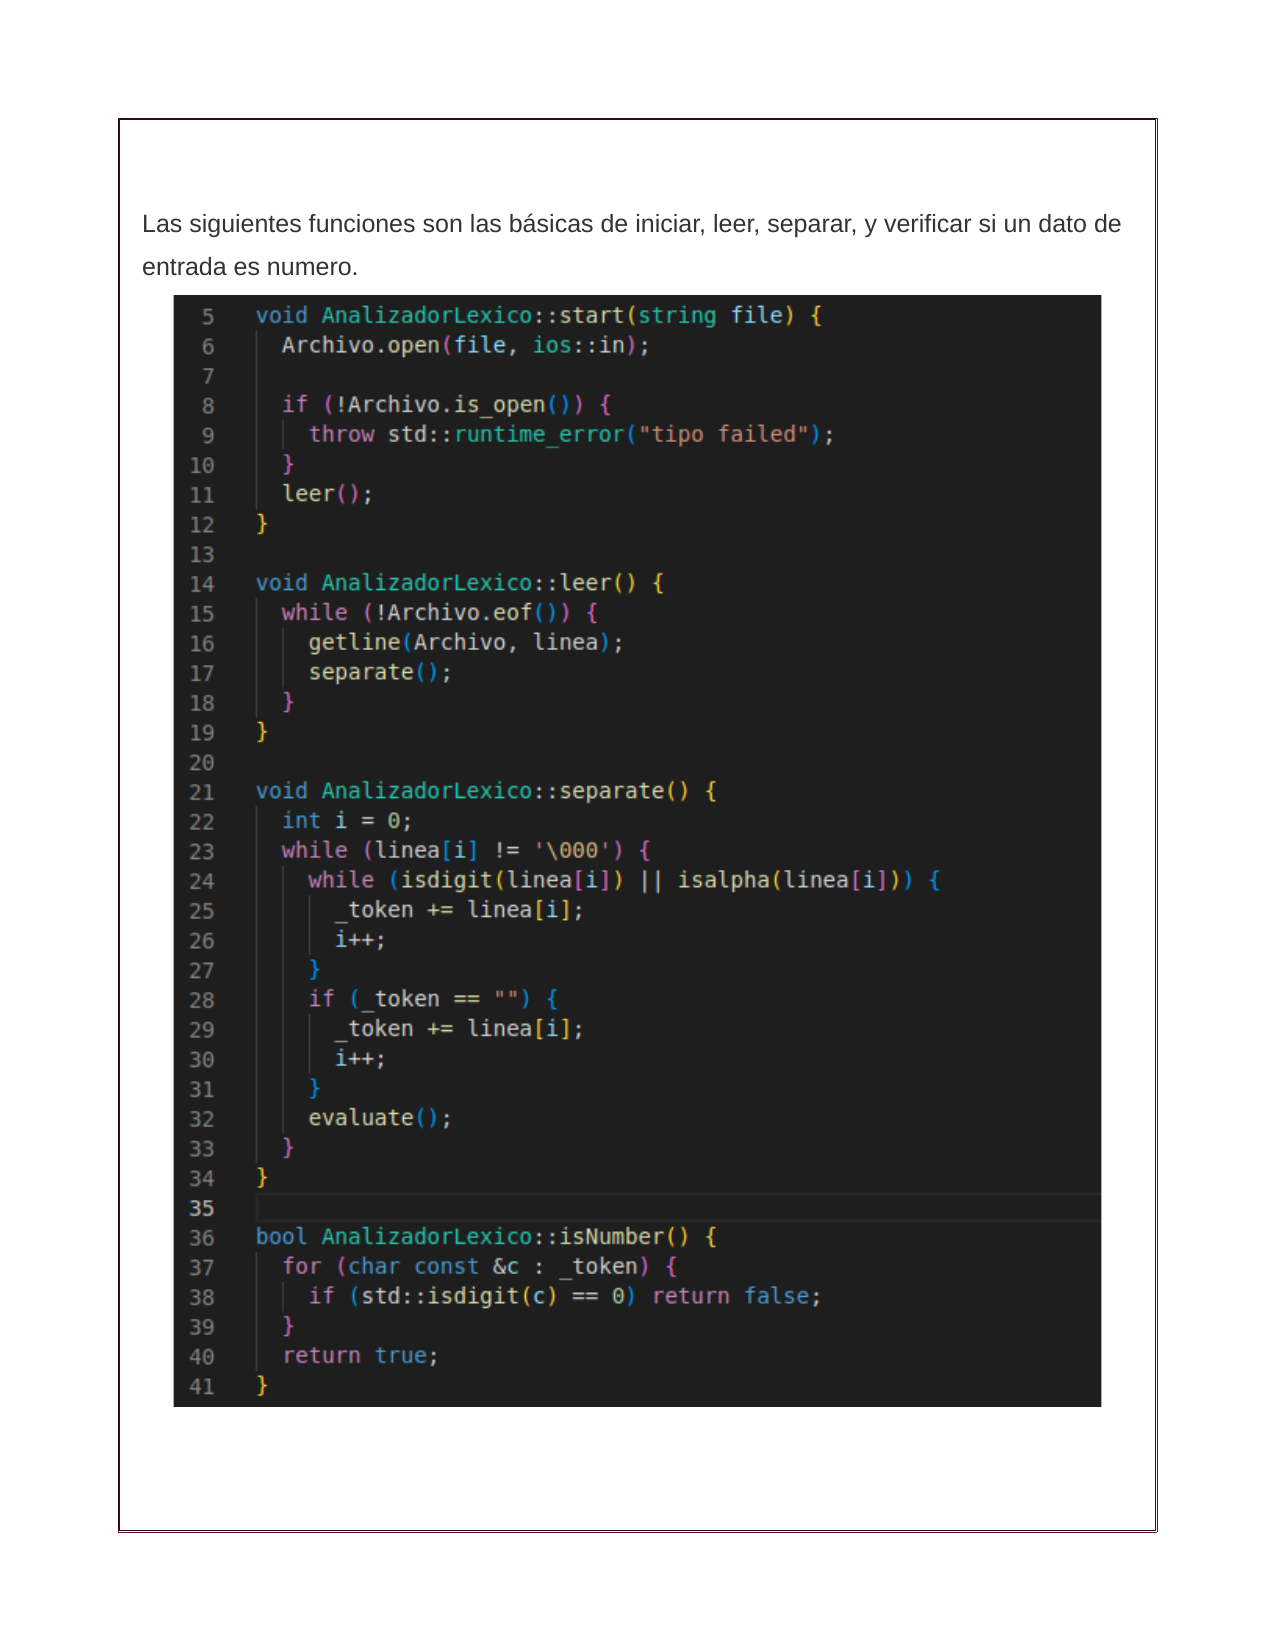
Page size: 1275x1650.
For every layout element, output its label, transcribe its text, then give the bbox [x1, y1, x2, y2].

text Las siguientes funciones son las básicas de iniciar, leer, separar, y verificar si un dato de entrada es numero. [142, 209, 1124, 281]
picture [173, 295, 1102, 1407]
